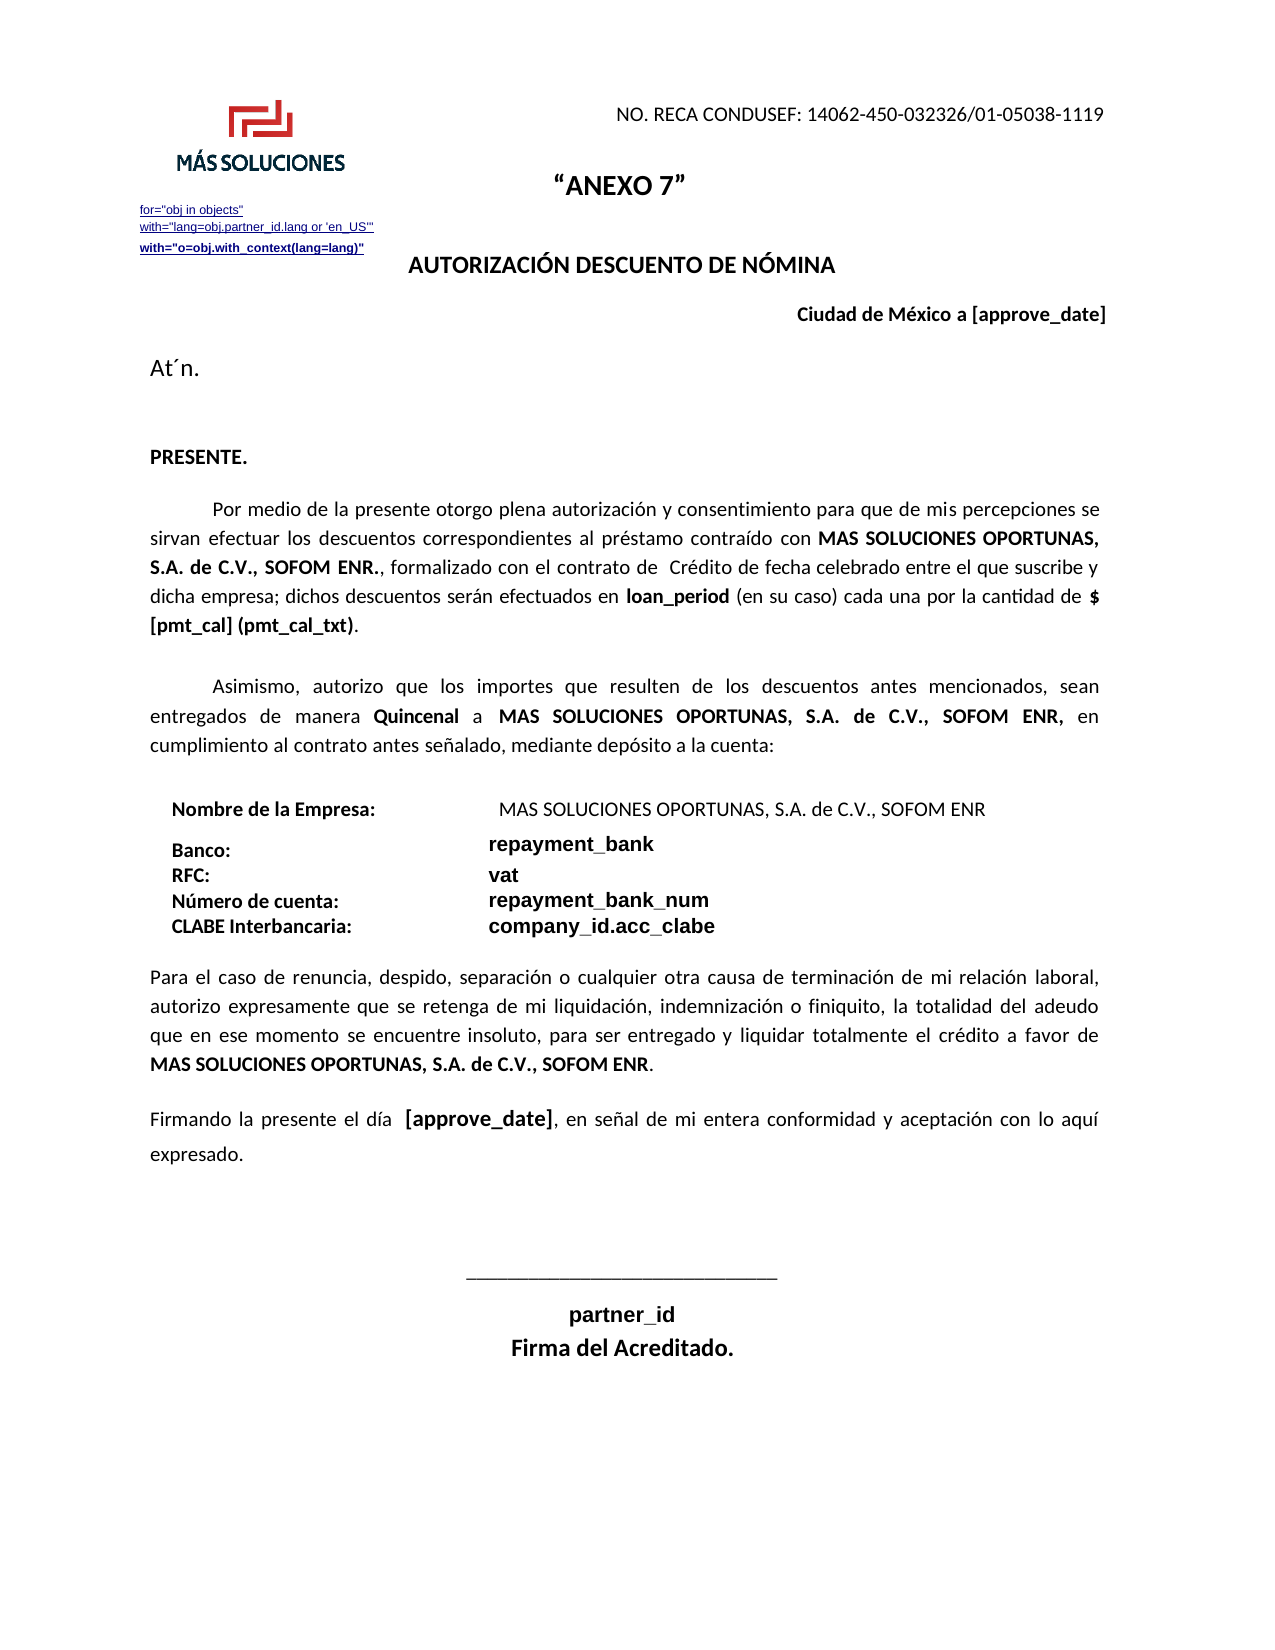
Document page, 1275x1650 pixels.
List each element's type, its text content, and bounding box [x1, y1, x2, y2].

text AUTORIZACIÓN DESCUENTO DE NÓMINA [139, 257, 1104, 278]
table_header MAS SOLUCIONES OPORTUNAS, S.A. de C.V., SOFOM ENR [477, 796, 1106, 832]
text Por medio de la presente otorgo plena autorización y consentimiento para que de mis percepciones se sirvan efectuar los descuentos correspondientes al préstamo contraído con MAS SOLUCIONES OPORTUNAS, S.A. de C.V., SOFOM ENR., formalizado con el contrato de Crédito de fecha celebrado entre el que suscribe y dicha empresa; dichos descuentos serán efectuados en loan_period (en su caso) cada una por la cantidad de $[pmt_cal] (pmt_cal_txt). [150, 496, 1100, 638]
text [139, 167, 173, 203]
text Ciudad de México a [approve_date] [139, 299, 1106, 326]
table_cell RFC: [150, 863, 477, 888]
text with="lang=obj.partner_id.lang or 'en_US'" [139, 219, 1104, 234]
text ______________________________ [139, 1261, 1104, 1281]
text “ANEXO 7” [349, 167, 1099, 203]
table_cell repayment_bank_num [477, 888, 1106, 913]
table_cell Banco: [150, 832, 477, 863]
table_cell vat [477, 863, 1106, 888]
table_header Nombre de la Empresa: [150, 796, 477, 832]
table_cell CLABE Interbancaria: [150, 914, 477, 939]
text PRESENTE. [150, 443, 1106, 470]
text Asimismo, autorizo que los importes que resulten de los descuentos antes mencionados, sean entregados de manera Quincenal a MAS SOLUCIONES OPORTUNAS, S.A. de C.V., SOFOM ENR, en cumplimiento al contrato antes señalado, mediante depósito a la cuenta: [150, 674, 1099, 757]
table_cell company_id.acc_clabe [477, 914, 1106, 939]
table_cell repayment_bank [477, 832, 1106, 863]
picture [173, 65, 349, 211]
text Firma del Acreditado. [506, 1332, 739, 1362]
text partner_id [139, 1302, 1104, 1327]
text Para el caso de renuncia, despido, separación o cualquier otra causa de terminación de mi relación laboral, autorizo expresamente que se retenga de mi liquidación, indemnización o finiquito, la totalidad del adeudo que en ese momento se encuentre insoluto, para ser entregado y liquidar totalmente el crédito a favor de MAS SOLUCIONES OPORTUNAS, S.A. de C.V., SOFOM ENR. [150, 964, 1099, 1077]
table_cell Número de cuenta: [150, 888, 477, 913]
text Firmando la presente el día [approve_date], en señal de mi entera conformidad y aceptación con lo aquí expresado. [150, 1097, 1099, 1166]
text for="obj in objects" [139, 203, 180, 216]
text with="o=obj.with_context(lang=lang)" [139, 236, 1104, 257]
text for="obj in objects" [215, 203, 1104, 217]
text At´n. [150, 352, 1106, 383]
